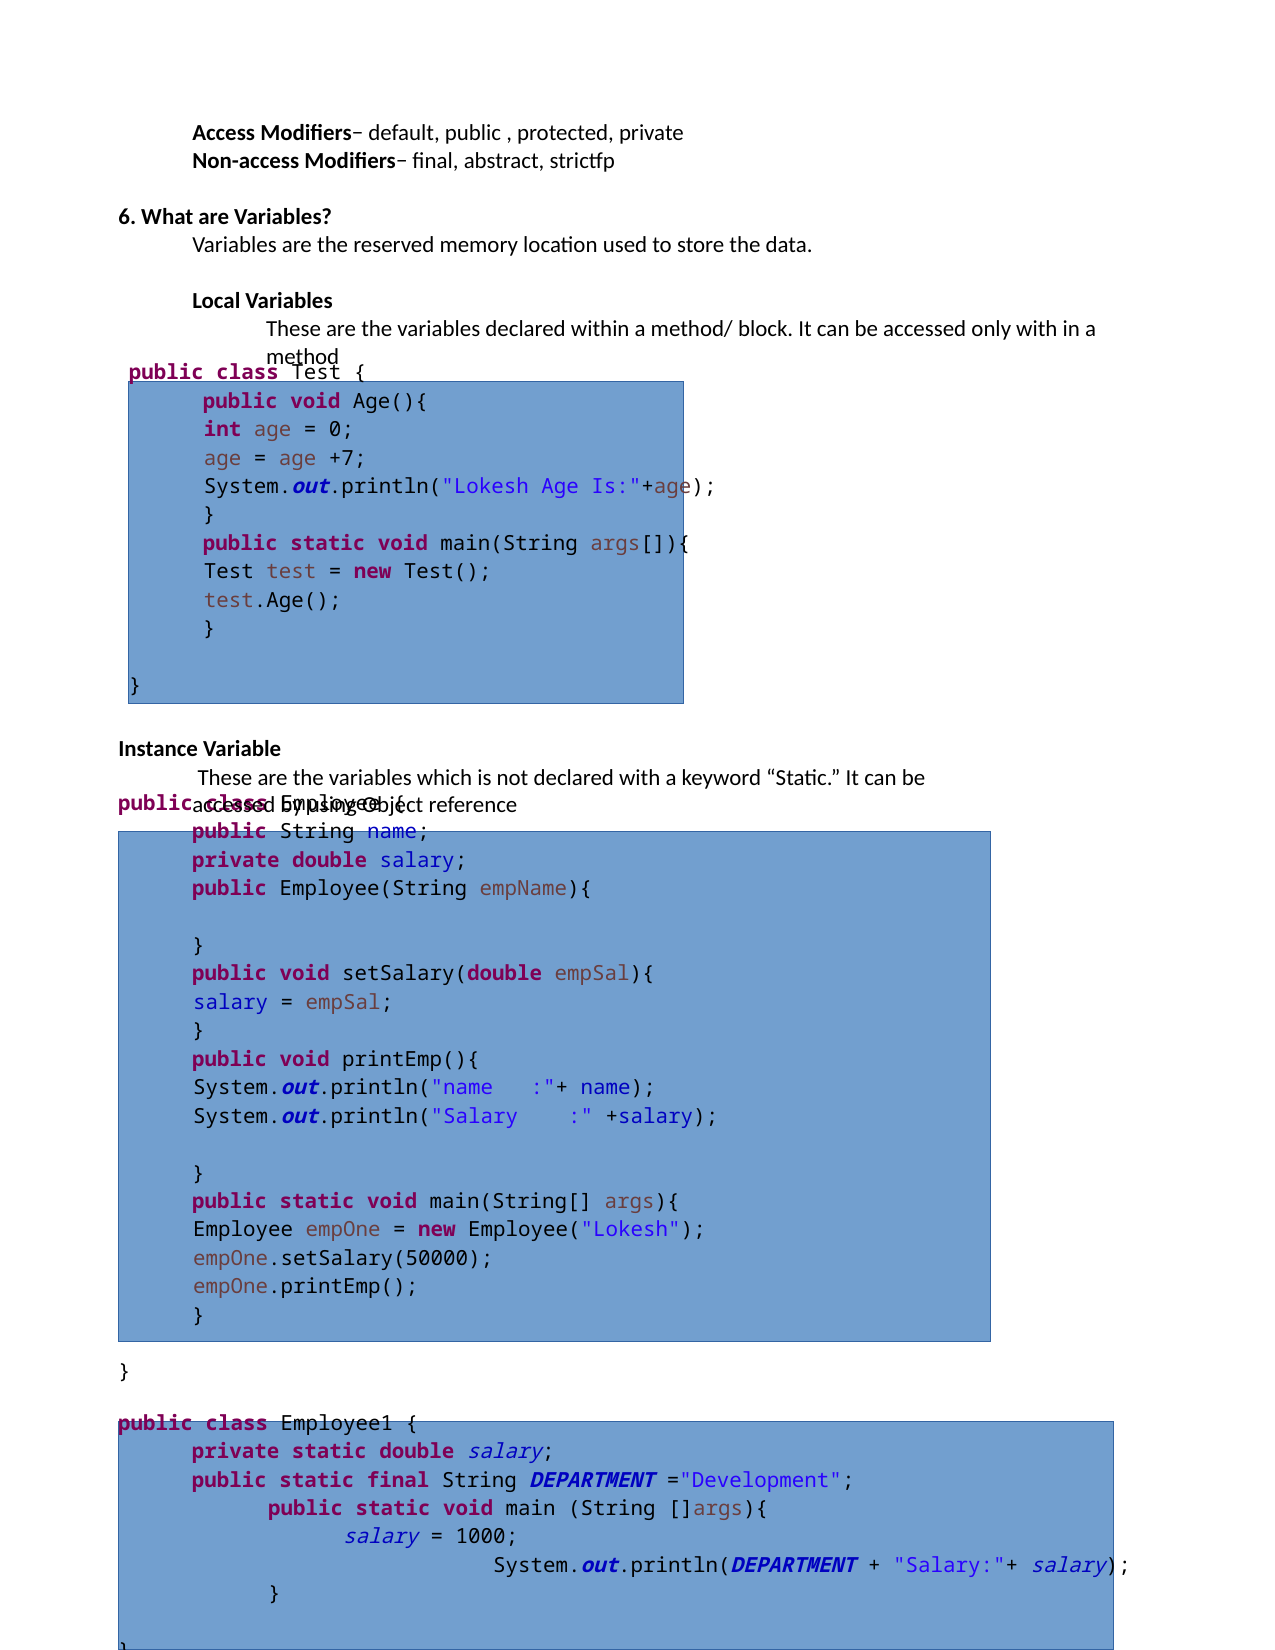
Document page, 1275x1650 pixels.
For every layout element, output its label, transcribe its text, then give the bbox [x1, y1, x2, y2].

text Access Modifiers− default, public , protected, private [118, 118, 1157, 146]
text Non-access Modifiers− final, abstract, strictfp [118, 146, 1157, 174]
text These are the variables declared within a method/ block. It can be accessed only with in a method [118, 314, 1157, 370]
text Instance Variable [118, 734, 1157, 763]
text Local Variables [118, 286, 1157, 314]
text These are the variables which is not declared with a keyword “Static.” It can be accessed by using Object reference [118, 763, 1157, 819]
text Variables are the reserved memory location used to store the data. [118, 230, 1157, 258]
text 6. What are Variables? [118, 202, 1157, 230]
